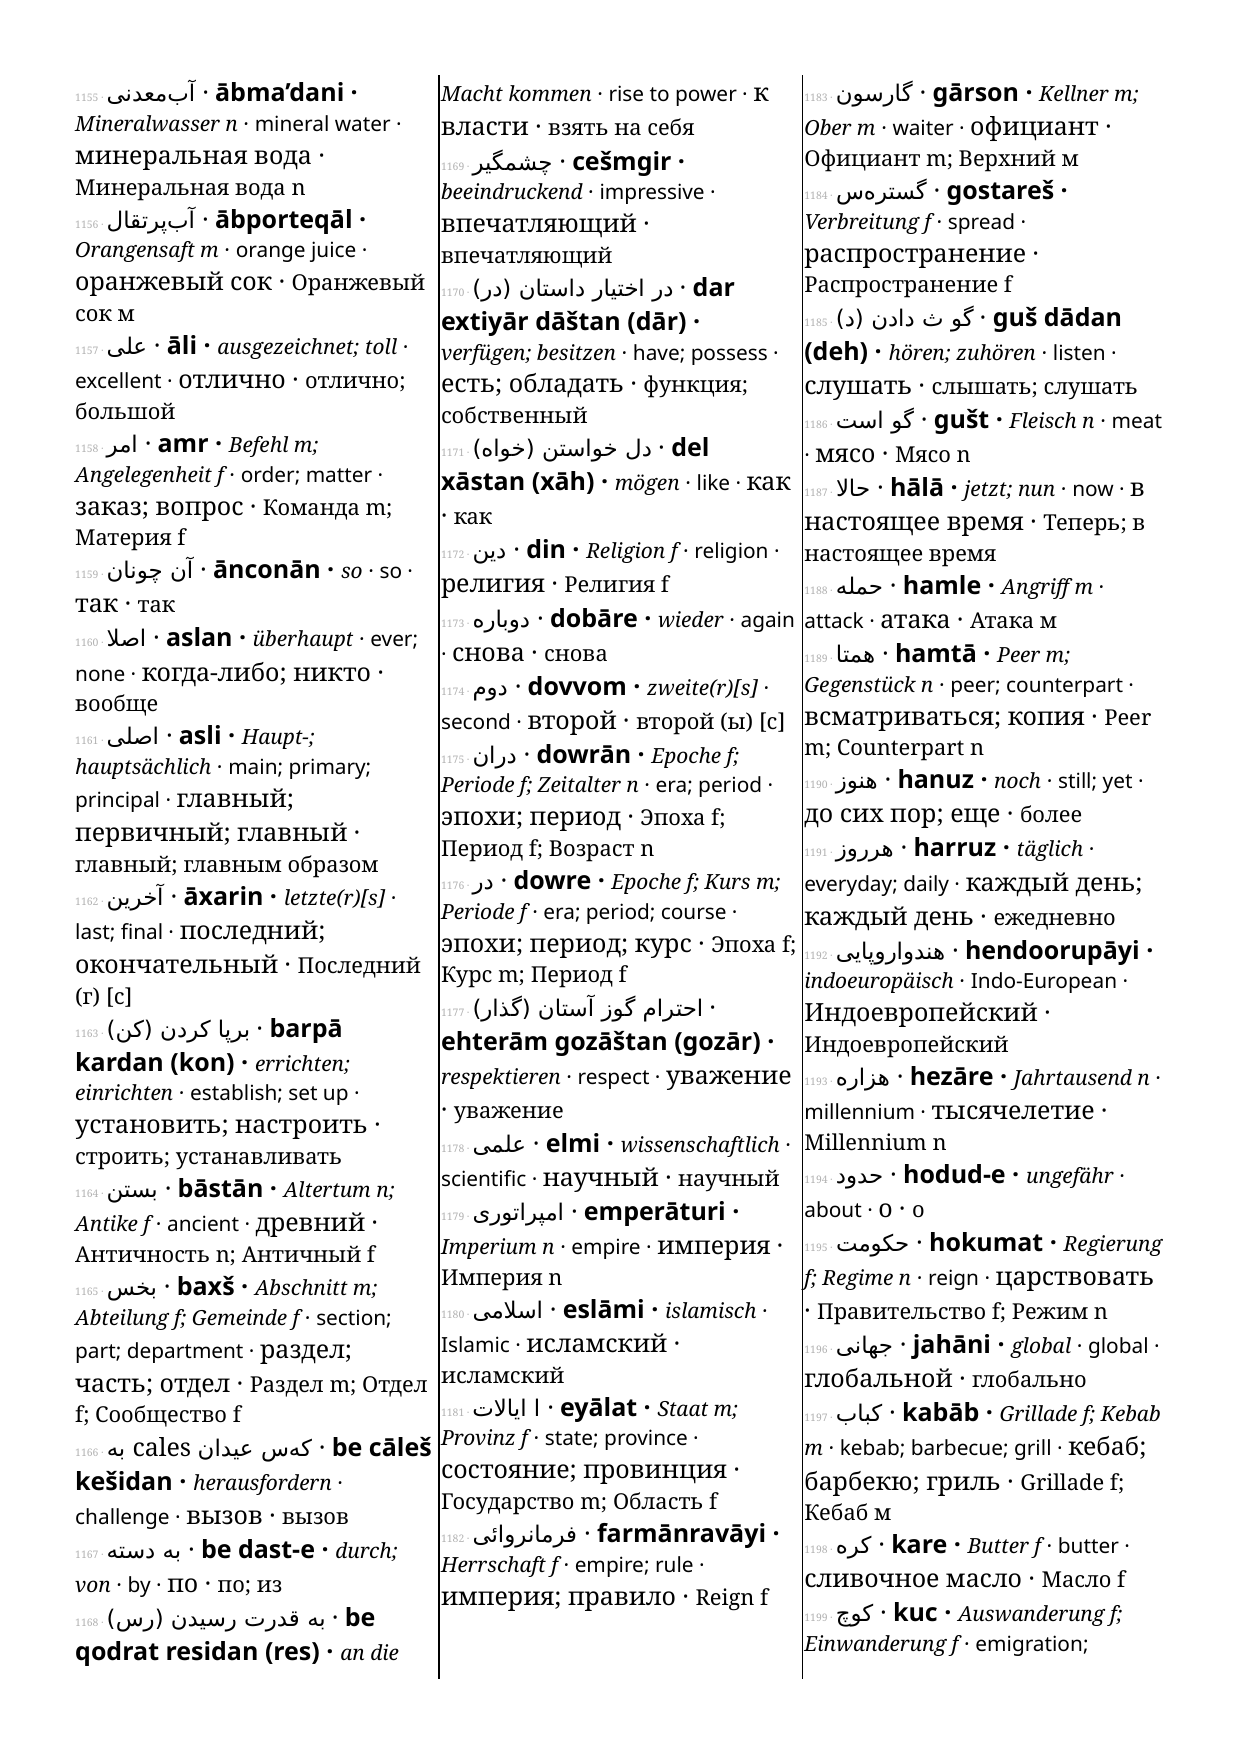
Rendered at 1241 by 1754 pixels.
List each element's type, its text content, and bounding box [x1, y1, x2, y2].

text 1161 · اصلی · asli · Haupt‐; hauptsächlich · main; primary; principal · главный; первичный; главный · главный; главным образом [75, 718, 436, 878]
text 1181 · ا ایالات · eyālat · Staat m; Provinz f · state; province · состояние; провинция · Государство m; Область f [441, 1389, 799, 1516]
text 1176 · در · dowre · Epoche f; Kurs m; Periode f · era; period; course · эпохи; период; курс · Эпоха f; Курс m; Период f [441, 863, 799, 989]
text 1193 · هزاره · hezāre · Jahrtausend n · millennium · тысячелетие · Millennium n [804, 1059, 1166, 1157]
text 1182 · فرمانروائی · farmānravāyi · Herrschaft f · empire; rule · империя; правило · Reign f [441, 1516, 799, 1612]
text 1174 · دوم · dovvom · zweite(r)[s] · second · второй · второй (ы) [с] [441, 668, 799, 736]
text 1188 · حمله · hamle · Angriff m · attack · атака · Атака м [804, 567, 1166, 636]
text 1192 · هندواروپایی · hendoorupāyi · indoeuropäisch · Indo-European · Индоевропейский · Индоевропейский [804, 932, 1166, 1059]
text 1158 · امر · amr · Befehl m; Angelegenheit f · order; matter · заказ; вопрос · Команда m; Материя f [75, 426, 436, 552]
text 1162 · آخرین · āxarin · letzte(r)[s] · last; final · последний; окончательный · Последний (г) [с] [75, 878, 436, 1010]
text 1179 · امپراتوری · emperāturi · Imperium n · empire · империя · Империя n [441, 1193, 799, 1291]
text 1166 · به cales که‌‌س عیدان · be cāleš kešidan · herausfordern · challenge · вызов · вызов [75, 1429, 436, 1531]
text 1169 · چشمگیر · cešmgir · beeindruckend · impressive · впечатляющий · впечатляющий [441, 143, 799, 269]
text 1177 · احترام گوز آستان (گذار) · ehterām gozāštan (gozār) · respektieren · respect · уважение · уважение [441, 989, 799, 1125]
text 1199 · کوچ · kuc · Auswanderung f; Einwanderung f · emigration; imigration · эмиграция; imigration · Эмиграция f; Иммиграция f [804, 1595, 1166, 1658]
text 1155 · آب‌معدنی · ābma’dani · Mineralwasser n · mineral water · минеральная вода · Минеральная вода n [75, 75, 436, 201]
text 1196 · جهانی · jahāni · global · global · глобальной · глобально [804, 1327, 1166, 1395]
text 1187 · حالا · hālā · jetzt; nun · now · в настоящее время · Теперь; в настоящее время [804, 469, 1166, 567]
text 1197 · کباب · kabāb · Grillade f; Kebab m · kebab; barbecue; grill · кебаб; барбекю; гриль · Grillade f; Кебаб м [804, 1395, 1166, 1527]
text 1156 · آب‌پرتقال · ābporteqāl · Orangensaft m · orange juice · оранжевый сок · Оранжевый сок м [75, 201, 436, 328]
text 1195 · حکومت · hokumat · Regierung f; Regime n · reign · царствовать · Правительство f; Режим n [804, 1225, 1166, 1327]
text 1159 · آن چونان · ānconān · so · so · так · так [75, 552, 436, 620]
text 1185 · گو ث دادن (د) · guš dādan (deh) · hören; zuhören · listen · слушать · слышать; слушать [804, 299, 1166, 401]
text 1194 · حدود · hodud-e · ungefähr · about · о · о [804, 1157, 1166, 1225]
text 1189 · همتا · hamtā · Peer m; Gegenstück n · peer; counterpart · всматриваться; копия · Peer m; Counterpart n [804, 636, 1166, 762]
text 1173 · دوباره · dobāre · wieder · again · снова · снова [441, 600, 799, 668]
text 1164 · بستن · bāstān · Altertum n; Antike f · ancient · древний · Античность n; Античный f [75, 1171, 436, 1269]
text 1160 · اصلا · aslan · überhaupt · ever; none · когда-либо; никто · вообще [75, 620, 436, 718]
text 1168 · به قدرت رسیدن (رس) · be qodrat residan (res) · an die Macht kommen · rise to power · к власти · взять на себя [441, 75, 799, 143]
text 1191 · هرروز · harruz · täglich · everyday; daily · каждый день; каждый день · ежедневно [804, 830, 1166, 932]
text 1180 · اسلامی · eslāmi · islamisch · Islamic · исламский · исламский [441, 1291, 799, 1389]
text 1175 · دران · dowrān · Epoche f; Periode f; Zeitalter n · era; period · эпохи; период · Эпоха f; Период f; Возраст n [441, 736, 799, 863]
text 1183 · گارسون · gārson · Kellner m; Ober m · waiter · официант · Официант m; Верхний м [804, 75, 1166, 173]
text 1163 · برپا کردن (کن) · barpā kardan (kon) · errichten; einrichten · establish; set up · установить; настроить · строить; устанавливать [75, 1010, 436, 1171]
text 1157 · علی · āli · ausgezeichnet; toll · excellent · отлично · отлично; большой [75, 328, 436, 426]
text 1172 · دین · din · Religion f · religion · религия · Религия f [441, 532, 799, 600]
text 1170 · در اختیار داستان (در) · dar extiyār dāštan (dār) · verfügen; besitzen · have; possess · есть; обладать · функция; собственный [441, 269, 799, 430]
text 1184 · گستره‌‌س · gostareš · Verbreitung f · spread · распространение · Распространение f [804, 173, 1166, 299]
text 1167 · به دسته · be dast-e · durch; von · by · по · по; из [75, 1531, 436, 1599]
text 1171 · دل خواستن (خواه) · del xāstan (xāh) · mögen · like · как · как [441, 430, 799, 532]
text 1186 · گو است · gušt · Fleisch n · meat · мясо · Мясо n [804, 401, 1166, 469]
text 1198 · کره · kare · Butter f · butter · сливочное масло · Масло f [804, 1527, 1166, 1595]
text 1168 · به قدرت رسیدن (رس) · be qodrat residan (res) · an die Macht kommen · rise to power · к власти · взять на себя [75, 1599, 436, 1668]
text 1178 · علمی · elmi · wissenschaftlich · scientific · научный · научный [441, 1125, 799, 1193]
text 1190 · هنوز · hanuz · noch · still; yet · до сих пор; еще · более [804, 762, 1166, 830]
text 1165 · بخس · baxš · Abschnitt m; Abteilung f; Gemeinde f · section; part; department · раздел; часть; отдел · Раздел m; Отдел f; Сообщество f [75, 1269, 436, 1429]
